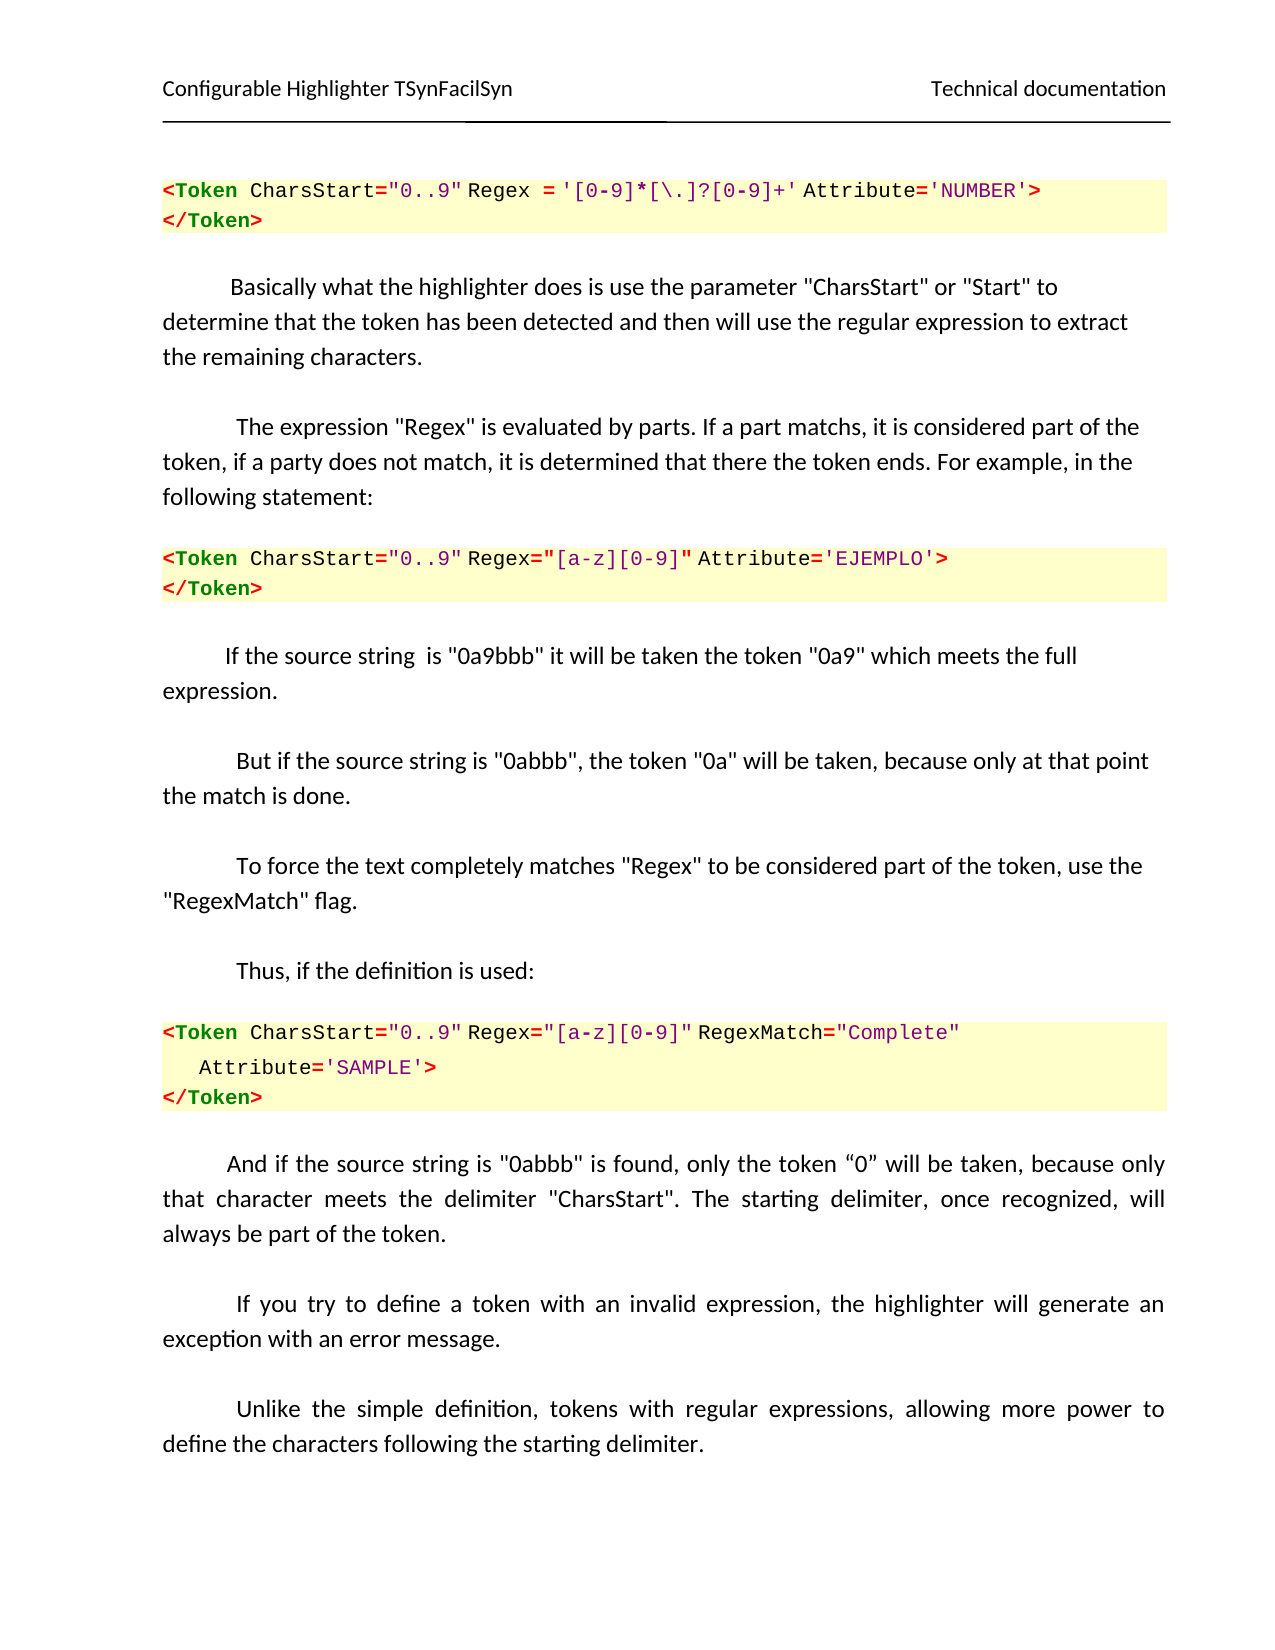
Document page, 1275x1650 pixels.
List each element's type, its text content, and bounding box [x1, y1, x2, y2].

text <Token CharsStart="0..9" Regex="[a-z][0-9]" RegexMatch="Complete" [162, 1022, 1167, 1046]
text <Token CharsStart="0..9" Regex="[a-z][0-9]" Attribute='EJEMPLO'> [162, 548, 1167, 572]
text If the source string is "0a9bbb" it will be taken the token "0a9" which meets the full expression. But if the source string is "0abbb", the token "0a" will be taken, because only at that point the match is done. To force the text completely matches "Regex" to be considered part of the token, use the "RegexMatch" flag. Thus, if the definition is used: [162, 640, 1167, 985]
text Attribute='SAMPLE'> [162, 1052, 1167, 1081]
text Unlike the simple definition, tokens with regular expressions, allowing more power to define the characters following the starting delimiter. [162, 1358, 1167, 1459]
text </Token> [162, 210, 1167, 233]
text If you try to define a token with an invalid expression, the highlighter will generate an exception with an error message. [162, 1253, 1167, 1354]
text </Token> [162, 1087, 1167, 1111]
text Basically what the highlighter does is use the parameter "CharsStart" or "Start" to determine that the token has been detected and then will use the regular expression to extract the remaining characters. The expression "Regex" is evaluated by parts. If a part matchs, it is considered part of the token, if a party does not match, it is determined that there the token ends. For example, in the following statement: [162, 271, 1167, 512]
text And if the source string is "0abbb" is found, only the token “0” will be taken, because only that character meets the delimiter "CharsStart". The starting delimiter, once recognized, will always be part of the token. [162, 1148, 1167, 1249]
text </Token> [162, 578, 1167, 602]
text <Token CharsStart="0..9" Regex = '[0-9]*[\.]?[0-9]+' Attribute='NUMBER'> [162, 180, 1167, 203]
